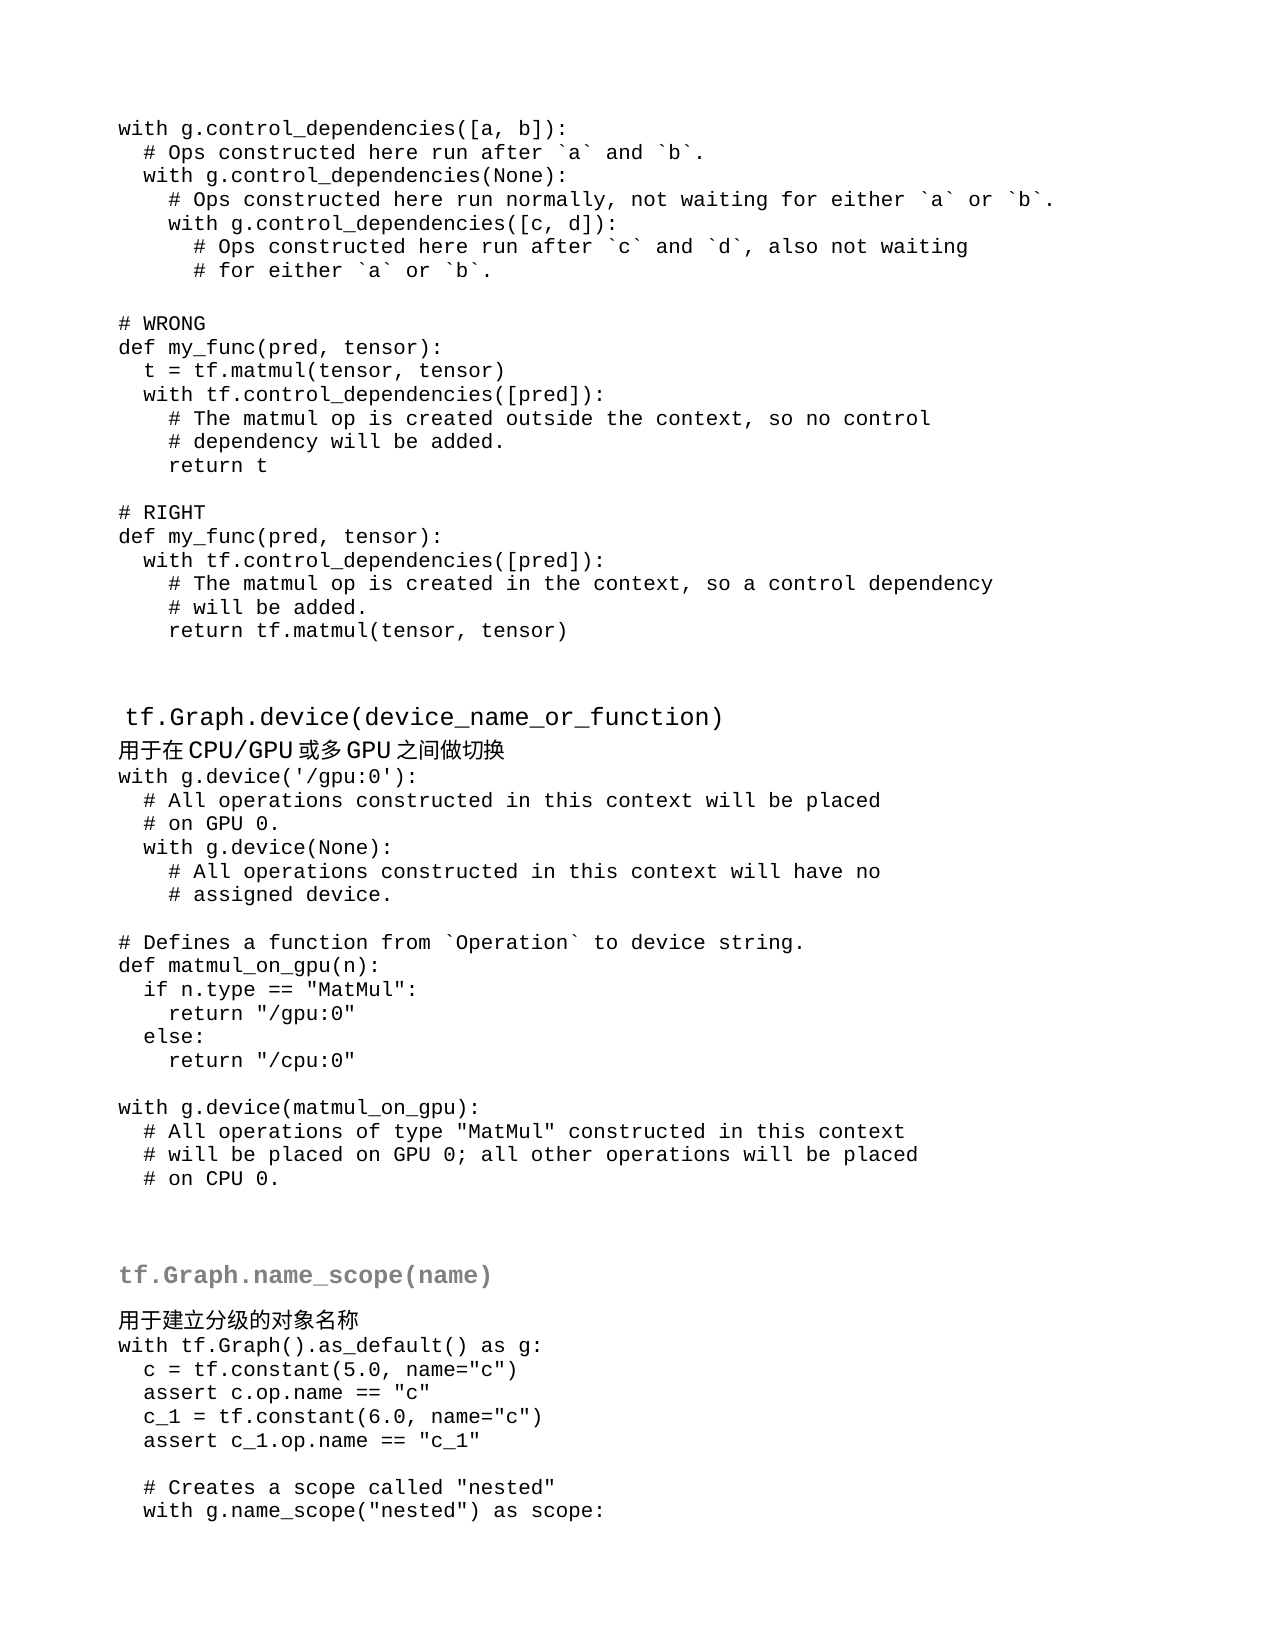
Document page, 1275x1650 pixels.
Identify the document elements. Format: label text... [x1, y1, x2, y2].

text # Ops constructed here run normally, not waiting for either `a` or `b`. [118, 189, 1157, 213]
text with tf.control_dependencies([pred]): [118, 549, 1157, 573]
text with g.device(None): [118, 837, 1157, 861]
text c = tf.constant(5.0, name="c") [118, 1359, 1157, 1382]
text 用于在CPU/GPU或多GPU之间做切换 [118, 733, 1157, 766]
text # The matmul op is created in the context, so a control dependency [118, 573, 1157, 597]
text with g.control_dependencies(None): [118, 165, 1157, 189]
text return tf.matmul(tensor, tensor) [118, 621, 1157, 644]
text if n.type == "MatMul": [118, 979, 1157, 1003]
text # Defines a function from `Operation` to device string. [118, 932, 1157, 955]
text with g.control_dependencies([c, d]): [118, 213, 1157, 236]
text return t [118, 455, 1157, 479]
text 用于建立分级的对象名称 [118, 1303, 1157, 1335]
subtitle tf.Graph.name_scope(name) [118, 1262, 1157, 1291]
text else: [118, 1026, 1157, 1050]
text assert c_1.op.name == "c_1" [118, 1429, 1157, 1453]
text tf.Graph.device(device_name_or_function) [118, 702, 1157, 733]
text # All operations constructed in this context will be placed [118, 790, 1157, 813]
text t = tf.matmul(tensor, tensor) [118, 360, 1157, 384]
text return "/cpu:0" [118, 1050, 1157, 1073]
text # RIGHT [118, 502, 1157, 526]
text def my_func(pred, tensor): [118, 337, 1157, 360]
text # on GPU 0. [118, 813, 1157, 837]
text # WRONG [118, 313, 1157, 337]
text def my_func(pred, tensor): [118, 526, 1157, 549]
text # for either `a` or `b`. [118, 260, 1157, 284]
text with tf.control_dependencies([pred]): [118, 384, 1157, 408]
text c_1 = tf.constant(6.0, name="c") [118, 1406, 1157, 1429]
text assert c.op.name == "c" [118, 1382, 1157, 1406]
text with g.control_dependencies([a, b]): [118, 118, 1157, 142]
text with g.device('/gpu:0'): [118, 766, 1157, 790]
text def matmul_on_gpu(n): [118, 955, 1157, 979]
text # will be placed on GPU 0; all other operations will be placed [118, 1144, 1157, 1168]
text # assigned device. [118, 884, 1157, 908]
text # All operations constructed in this context will have no [118, 861, 1157, 884]
text # All operations of type "MatMul" constructed in this context [118, 1121, 1157, 1144]
text with tf.Graph().as_default() as g: [118, 1335, 1157, 1359]
text # Ops constructed here run after `a` and `b`. [118, 142, 1157, 165]
text with g.name_scope("nested") as scope: [118, 1501, 1157, 1524]
text # dependency will be added. [118, 431, 1157, 455]
text # Ops constructed here run after `c` and `d`, also not waiting [118, 236, 1157, 260]
text # Creates a scope called "nested" [118, 1477, 1157, 1501]
text return "/gpu:0" [118, 1003, 1157, 1026]
text # The matmul op is created outside the context, so no control [118, 408, 1157, 431]
text with g.device(matmul_on_gpu): [118, 1097, 1157, 1121]
text # on CPU 0. [118, 1168, 1157, 1192]
text # will be added. [118, 597, 1157, 621]
